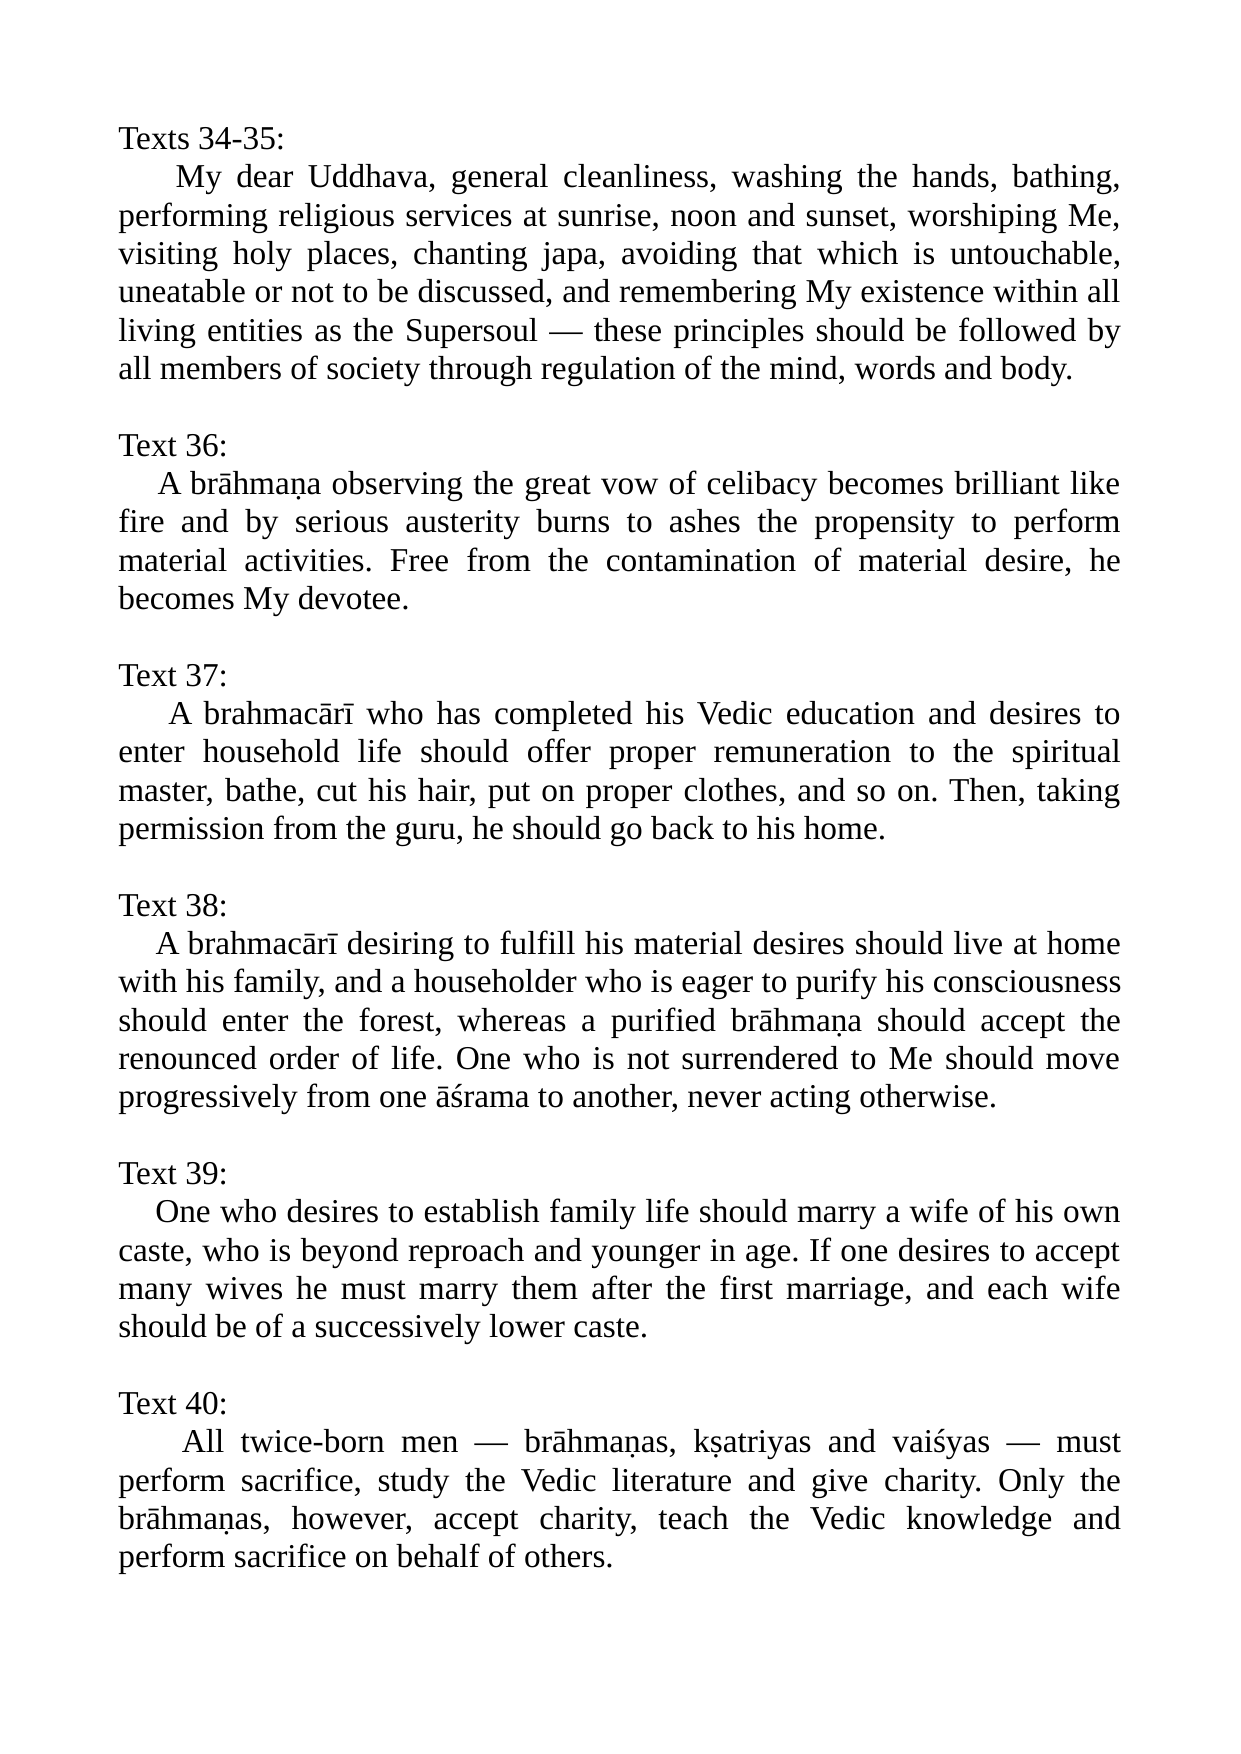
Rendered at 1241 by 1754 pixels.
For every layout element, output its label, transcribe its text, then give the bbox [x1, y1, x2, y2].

text Texts 34-35: [118, 118, 1122, 156]
text Text 37: [118, 655, 1122, 693]
text My dear Uddhava, general cleanliness, washing the hands, bathing, performing religious services at sunrise, noon and sunset, worshiping Me, visiting holy places, chanting japa, avoiding that which is untouchable, uneatable or not to be discussed, and remembering My existence within all living entities as the Supersoul — these principles should be followed by all members of society through regulation of the mind, words and body. [118, 156, 1122, 386]
text Text 38: [118, 885, 1122, 923]
text A brahmacārī who has completed his Vedic education and desires to enter household life should offer proper remuneration to the spiritual master, bathe, cut his hair, put on proper clothes, and so on. Then, taking permission from the guru, he should go back to his home. [118, 693, 1122, 846]
text Text 39: [118, 1153, 1122, 1191]
text A brāhmaṇa observing the great vow of celibacy becomes brilliant like fire and by serious austerity burns to ashes the propensity to perform material activities. Free from the contamination of material desire, he becomes My devotee. [118, 463, 1122, 616]
text Text 40: [118, 1383, 1122, 1421]
text Text 36: [118, 425, 1122, 463]
text A brahmacārī desiring to fulfill his material desires should live at home with his family, and a householder who is eager to purify his consciousness should enter the forest, whereas a purified brāhmaṇa should accept the renounced order of life. One who is not surrendered to Me should move progressively from one āśrama to another, never acting otherwise. [118, 923, 1122, 1115]
text One who desires to establish family life should marry a wife of his own caste, who is beyond reproach and younger in age. If one desires to accept many wives he must marry them after the first marriage, and each wife should be of a successively lower caste. [118, 1191, 1122, 1345]
text All twice-born men — brāhmaṇas, kṣatriyas and vaiśyas — must perform sacrifice, study the Vedic literature and give charity. Only the brāhmaṇas, however, accept charity, teach the Vedic knowledge and perform sacrifice on behalf of others. [118, 1421, 1122, 1575]
